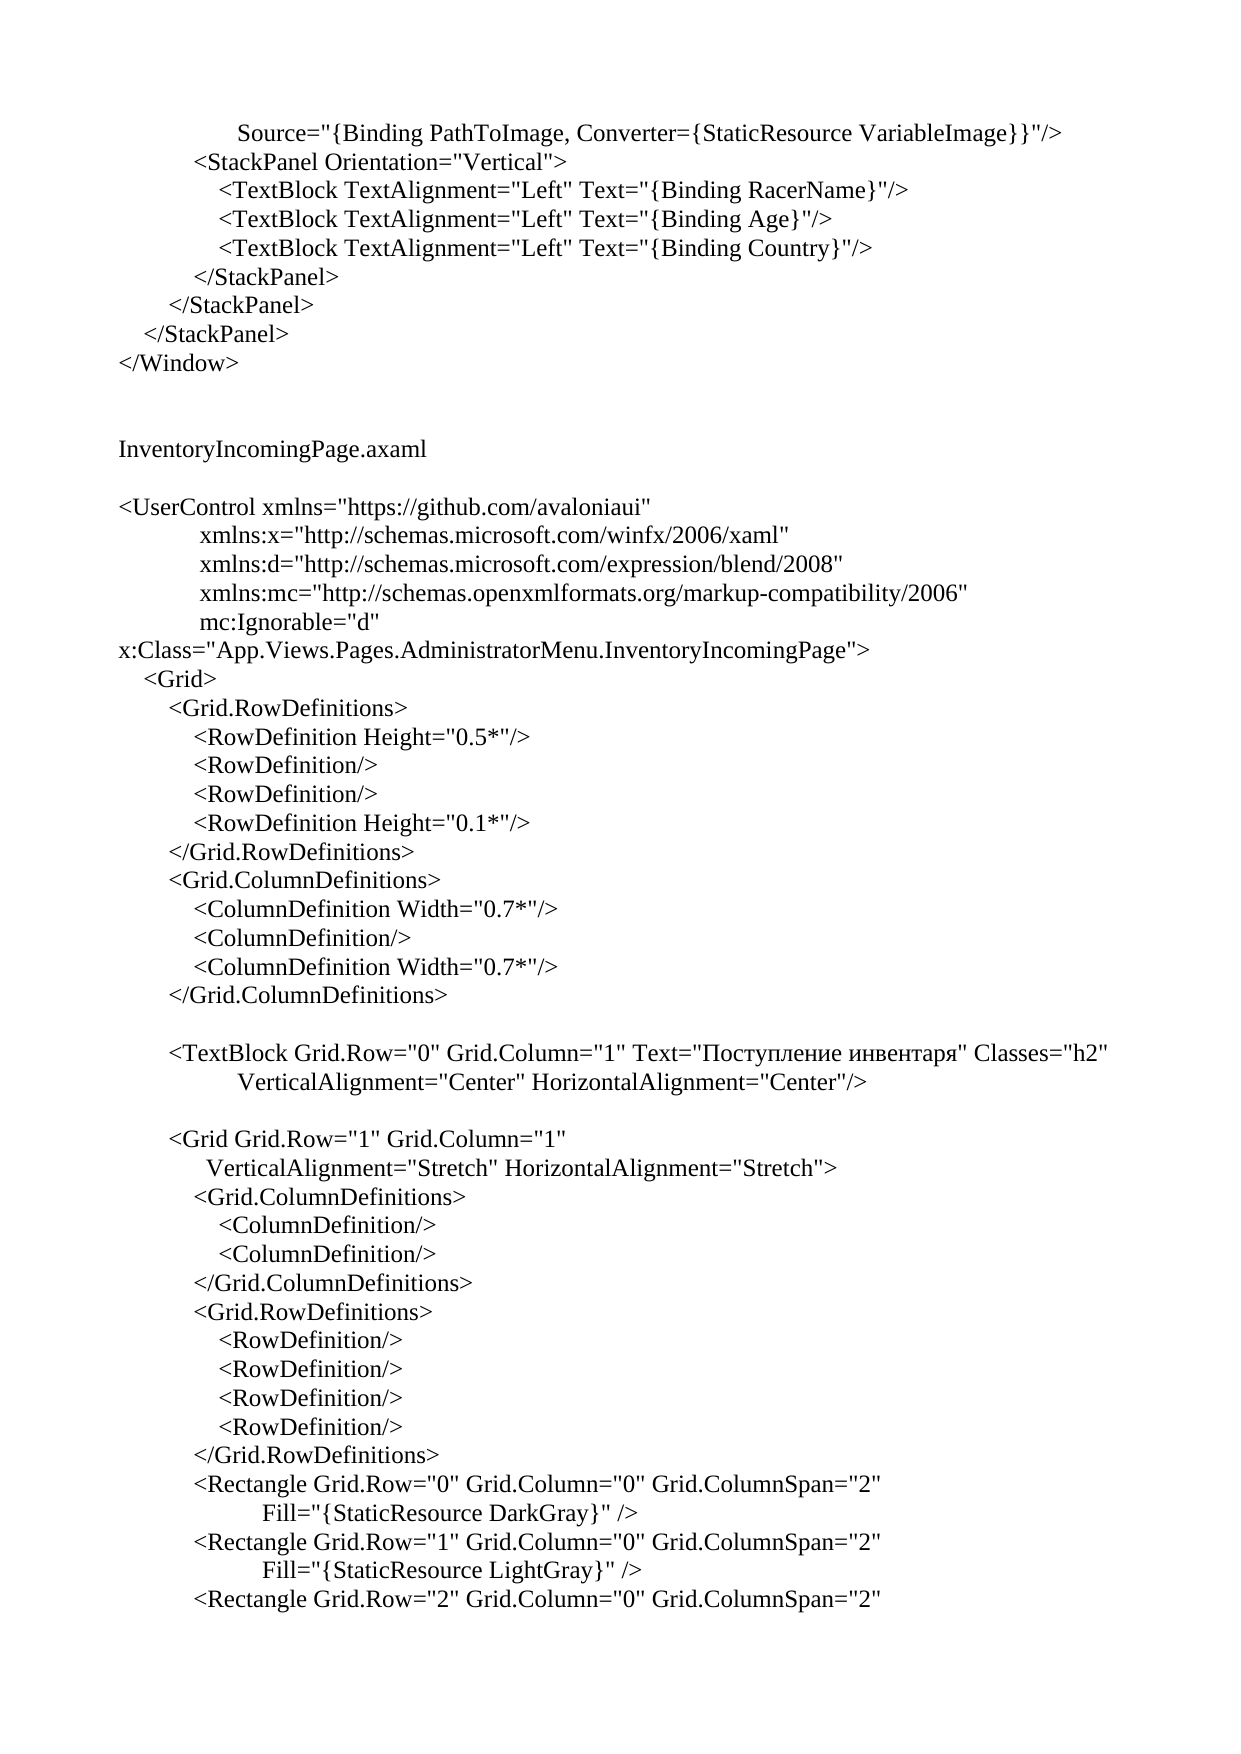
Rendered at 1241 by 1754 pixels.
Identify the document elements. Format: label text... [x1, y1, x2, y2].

subtitle Source="{Binding PathToImage, Converter={StaticResource VariableImage}}"/> <StackPanel Orientation="Vertical"> <TextBlock TextAlignment="Left" Text="{Binding RacerName}"/> <TextBlock TextAlignment="Left" Text="{Binding Age}"/> <TextBlock TextAlignment="Left" Text="{Binding Country}"/> </StackPanel> </StackPanel> </StackPanel> </Window> [118, 118, 1122, 434]
subtitle InventoryIncomingPage.axaml [118, 434, 1122, 492]
subtitle <UserControl xmlns="https://github.com/avaloniaui" xmlns:x="http://schemas.microsoft.com/winfx/2006/xaml" xmlns:d="http://schemas.microsoft.com/expression/blend/2008" xmlns:mc="http://schemas.openxmlformats.org/markup-compatibility/2006" mc:Ignorable="d" x:Class="App.Views.Pages.AdministratorMenu.InventoryIncomingPage"> <Grid> <Grid.RowDefinitions> <RowDefinition Height="0.5*"/> <RowDefinition/> <RowDefinition/> <RowDefinition Height="0.1*"/> </Grid.RowDefinitions> <Grid.ColumnDefinitions> <ColumnDefinition Width="0.7*"/> <ColumnDefinition/> <ColumnDefinition Width="0.7*"/> </Grid.ColumnDefinitions> <TextBlock Grid.Row="0" Grid.Column="1" Text="Поступление инвентаря" Classes="h2" VerticalAlignment="Center" HorizontalAlignment="Center"/> <Grid Grid.Row="1" Grid.Column="1" VerticalAlignment="Stretch" HorizontalAlignment="Stretch"> <Grid.ColumnDefinitions> <ColumnDefinition/> <ColumnDefinition/> </Grid.ColumnDefinitions> <Grid.RowDefinitions> <RowDefinition/> <RowDefinition/> <RowDefinition/> <RowDefinition/> </Grid.RowDefinitions> <Rectangle Grid.Row="0" Grid.Column="0" Grid.ColumnSpan="2" Fill="{StaticResource DarkGray}" /> <Rectangle Grid.Row="1" Grid.Column="0" Grid.ColumnSpan="2" Fill="{StaticResource LightGray}" /> <Rectangle Grid.Row="2" Grid.Column="0" Grid.ColumnSpan="2" [118, 492, 1122, 1613]
